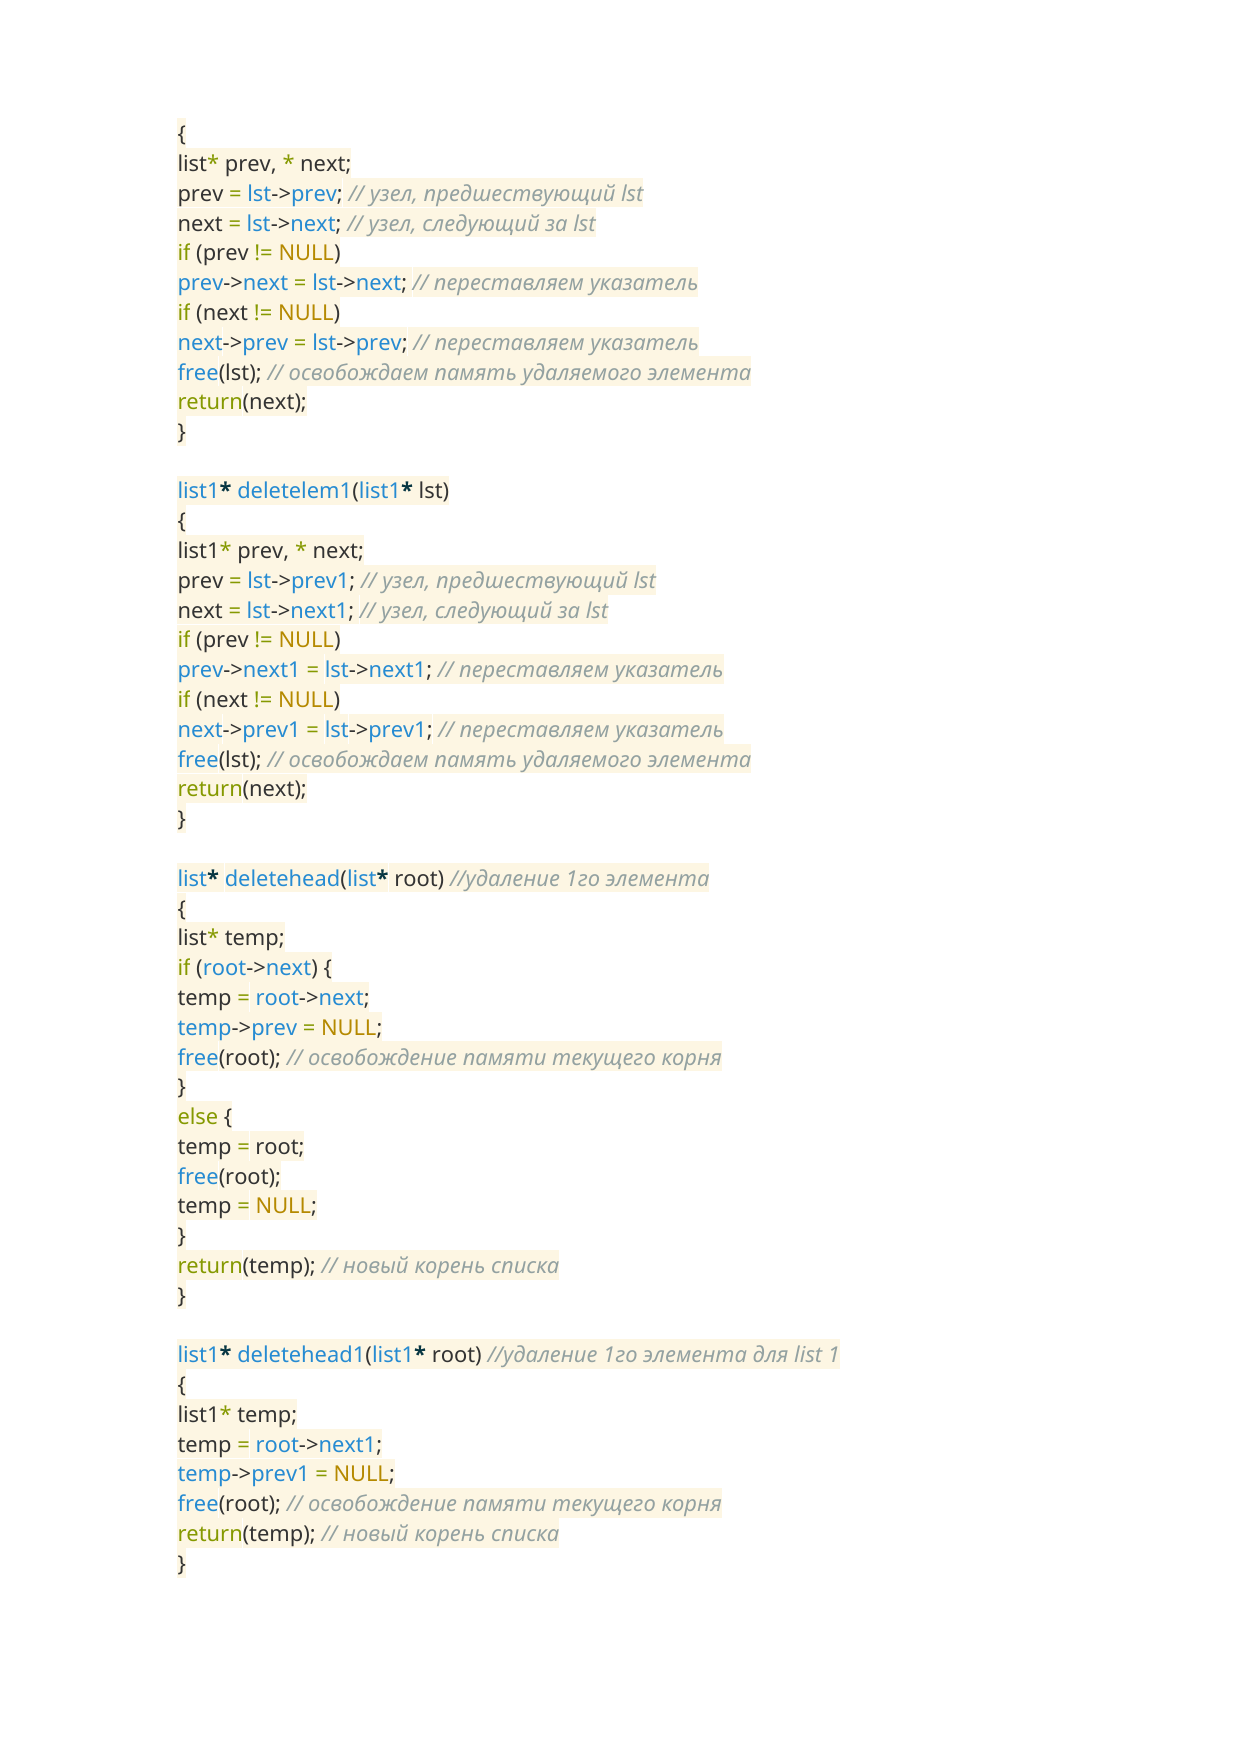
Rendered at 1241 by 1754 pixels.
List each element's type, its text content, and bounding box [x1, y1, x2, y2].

text return(temp); // новый корень списка [177, 1518, 1152, 1548]
text prev = lst->prev1; // узел, предшествующий lst [177, 565, 1152, 595]
text if (next != NULL) [177, 297, 1152, 327]
text temp->prev = NULL; [177, 1012, 1152, 1041]
text { [177, 892, 1152, 922]
text temp->prev1 = NULL; [177, 1458, 1152, 1488]
text { [177, 1369, 1152, 1399]
text { [177, 118, 1152, 148]
text list* deletehead(list* root) //удаление 1го элемента [177, 863, 1152, 892]
text temp = root->next1; [177, 1429, 1152, 1458]
text list* temp; [177, 922, 1152, 952]
text if (prev != NULL) [177, 237, 1152, 267]
text if (next != NULL) [177, 684, 1152, 714]
text list1* deletelem1(list1* lst) [177, 476, 1152, 505]
text free(root); [177, 1161, 1152, 1190]
text next->prev = lst->prev; // переставляем указатель [177, 327, 1152, 356]
text list1* temp; [177, 1399, 1152, 1429]
text } [177, 1220, 1152, 1250]
text temp = root; [177, 1131, 1152, 1161]
text } [177, 1071, 1152, 1101]
text prev->next1 = lst->next1; // переставляем указатель [177, 654, 1152, 684]
text list1* prev, * next; [177, 535, 1152, 565]
text else { [177, 1101, 1152, 1131]
text next = lst->next1; // узел, следующий за lst [177, 595, 1152, 624]
text free(lst); // освобождаем память удаляемого элемента [177, 356, 1152, 386]
text next->prev1 = lst->prev1; // переставляем указатель [177, 714, 1152, 744]
text } [177, 803, 1152, 833]
text if (prev != NULL) [177, 624, 1152, 654]
text temp = root->next; [177, 982, 1152, 1012]
text } [177, 1280, 1152, 1309]
text list1* deletehead1(list1* root) //удаление 1го элемента для list 1 [177, 1339, 1152, 1369]
text prev->next = lst->next; // переставляем указатель [177, 267, 1152, 297]
text temp = NULL; [177, 1190, 1152, 1220]
text list* prev, * next; [177, 148, 1152, 178]
text prev = lst->prev; // узел, предшествующий lst [177, 178, 1152, 207]
text return(temp); // новый корень списка [177, 1250, 1152, 1280]
text return(next); [177, 773, 1152, 803]
text { [177, 505, 1152, 535]
text free(root); // освобождение памяти текущего корня [177, 1488, 1152, 1518]
text next = lst->next; // узел, следующий за lst [177, 207, 1152, 237]
text } [177, 416, 1152, 446]
text return(next); [177, 386, 1152, 416]
text free(lst); // освобождаем память удаляемого элемента [177, 744, 1152, 773]
text free(root); // освобождение памяти текущего корня [177, 1041, 1152, 1071]
text if (root->next) { [177, 952, 1152, 982]
text } [177, 1548, 1152, 1578]
